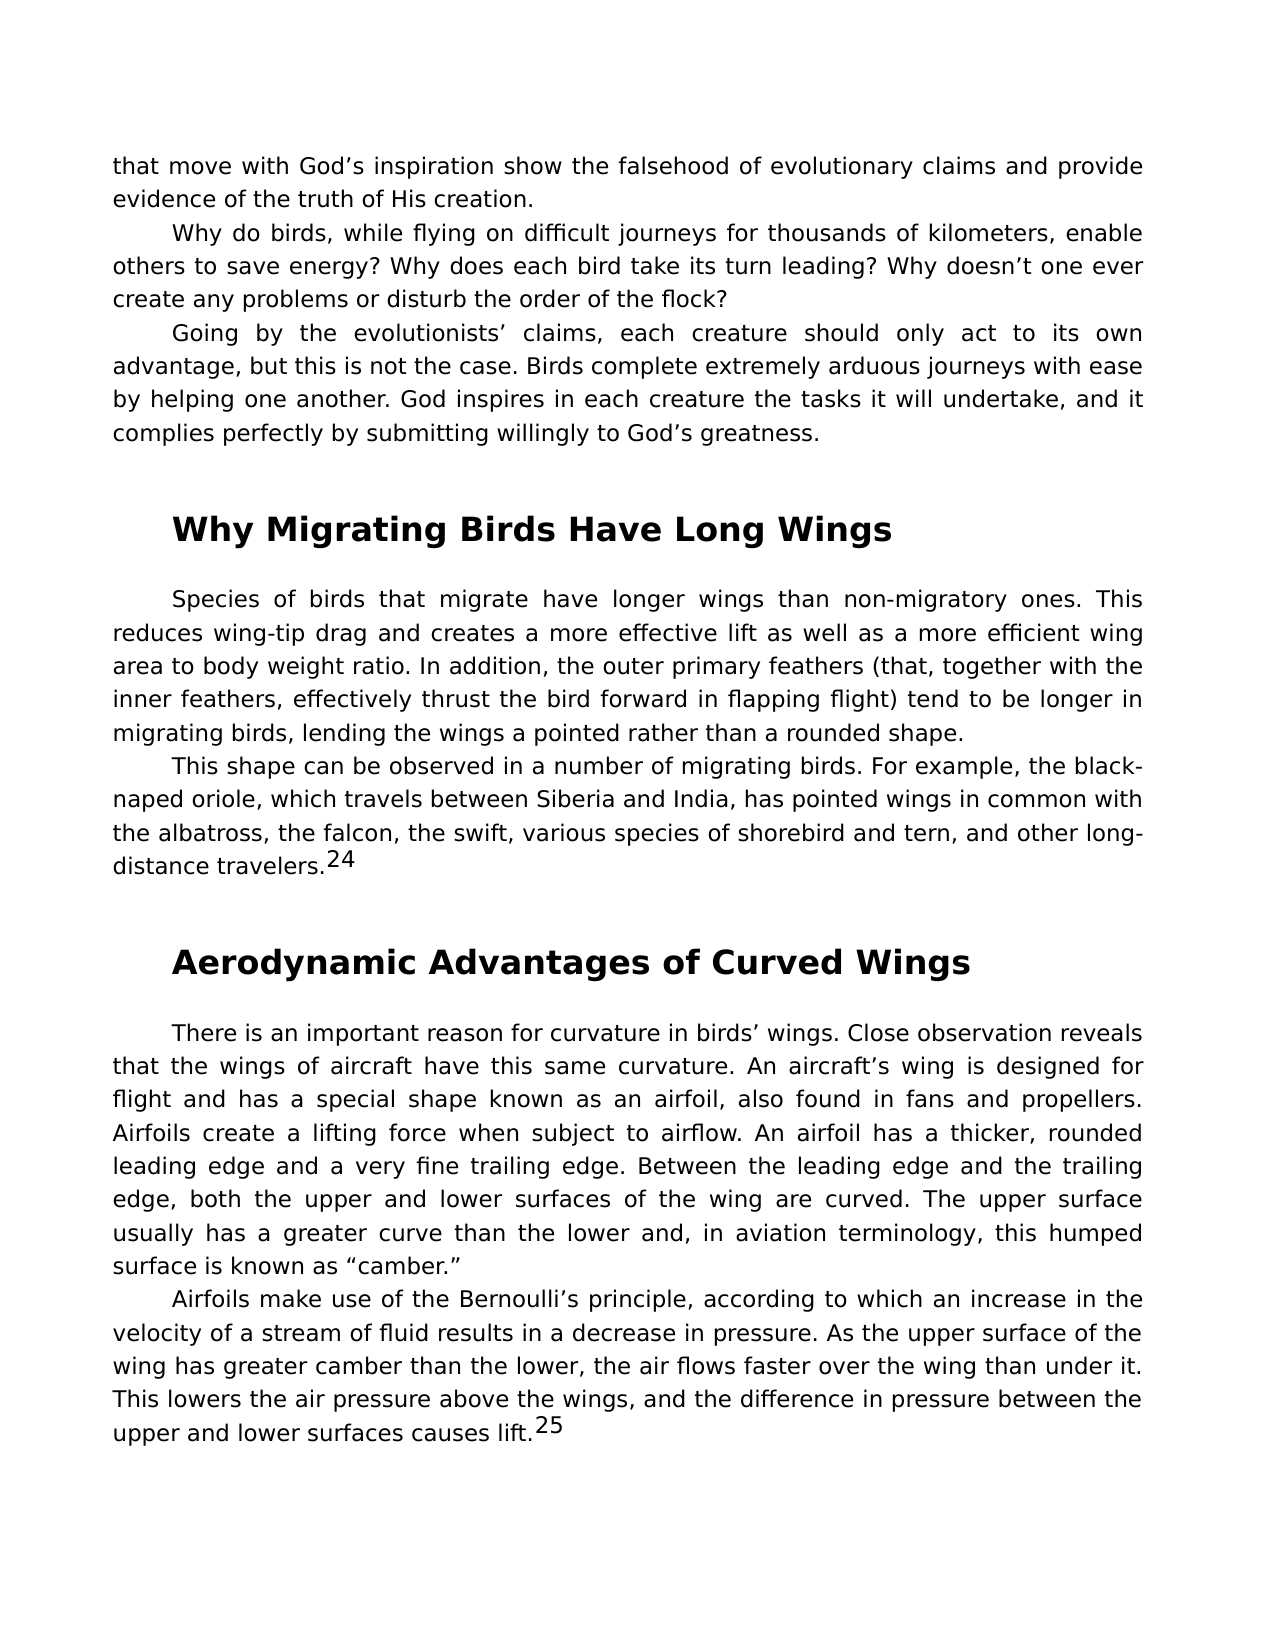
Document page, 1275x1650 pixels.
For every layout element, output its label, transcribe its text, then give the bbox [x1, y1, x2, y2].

text Why do birds, while flying on difficult journeys for thousands of kilometers, enable others to save energy? Why does each bird take its turn leading? Why doesn’t one ever create any problems or disturb the order of the flock? [112, 214, 1145, 314]
text Aerodynamic Advantages of Curved Wings [112, 948, 1145, 981]
text This shape can be observed in a number of migrating birds. For example, the black-naped oriole, which travels between Siberia and India, has pointed wings in common with the albatross, the falcon, the swift, various species of shorebird and tern, and other long-distance travelers.24 [112, 748, 1145, 881]
text Going by the evolutionists’ claims, each creature should only act to its own advantage, but this is not the case. Birds complete extremely arduous journeys with ease by helping one another. God inspires in each creature the tasks it will undertake, and it complies perfectly by submitting willingly to God’s greatness. [112, 314, 1145, 448]
text There is an important reason for curvature in birds’ wings. Close observation reveals that the wings of aircraft have this same curvature. An aircraft’s wing is designed for flight and has a special shape known as an airfoil, also found in fans and propellers. Airfoils create a lifting force when subject to airflow. An airfoil has a thicker, rounded leading edge and a very fine trailing edge. Between the leading edge and the trailing edge, both the upper and lower surfaces of the wing are curved. The upper surface usually has a greater curve than the lower and, in aviation terminology, this humped surface is known as “camber.” [112, 1014, 1145, 1281]
text Why Migrating Birds Have Long Wings [112, 514, 1145, 548]
text Airfoils make use of the Bernoulli’s principle, according to which an increase in the velocity of a stream of fluid results in a decrease in pressure. As the upper surface of the wing has greater camber than the lower, the air flows faster over the wing than under it. This lowers the air pressure above the wings, and the difference in pressure between the upper and lower surfaces causes lift.25 [112, 1281, 1145, 1448]
text that move with God’s inspiration show the falsehood of evolutionary claims and provide evidence of the truth of His creation. [112, 148, 1145, 214]
text Species of birds that migrate have longer wings than non-migratory ones. This reduces wing-tip drag and creates a more effective lift as well as a more efficient wing area to body weight ratio. In addition, the outer primary feathers (that, together with the inner feathers, effectively thrust the bird forward in flapping flight) tend to be longer in migrating birds, lending the wings a pointed rather than a rounded shape. [112, 581, 1145, 748]
